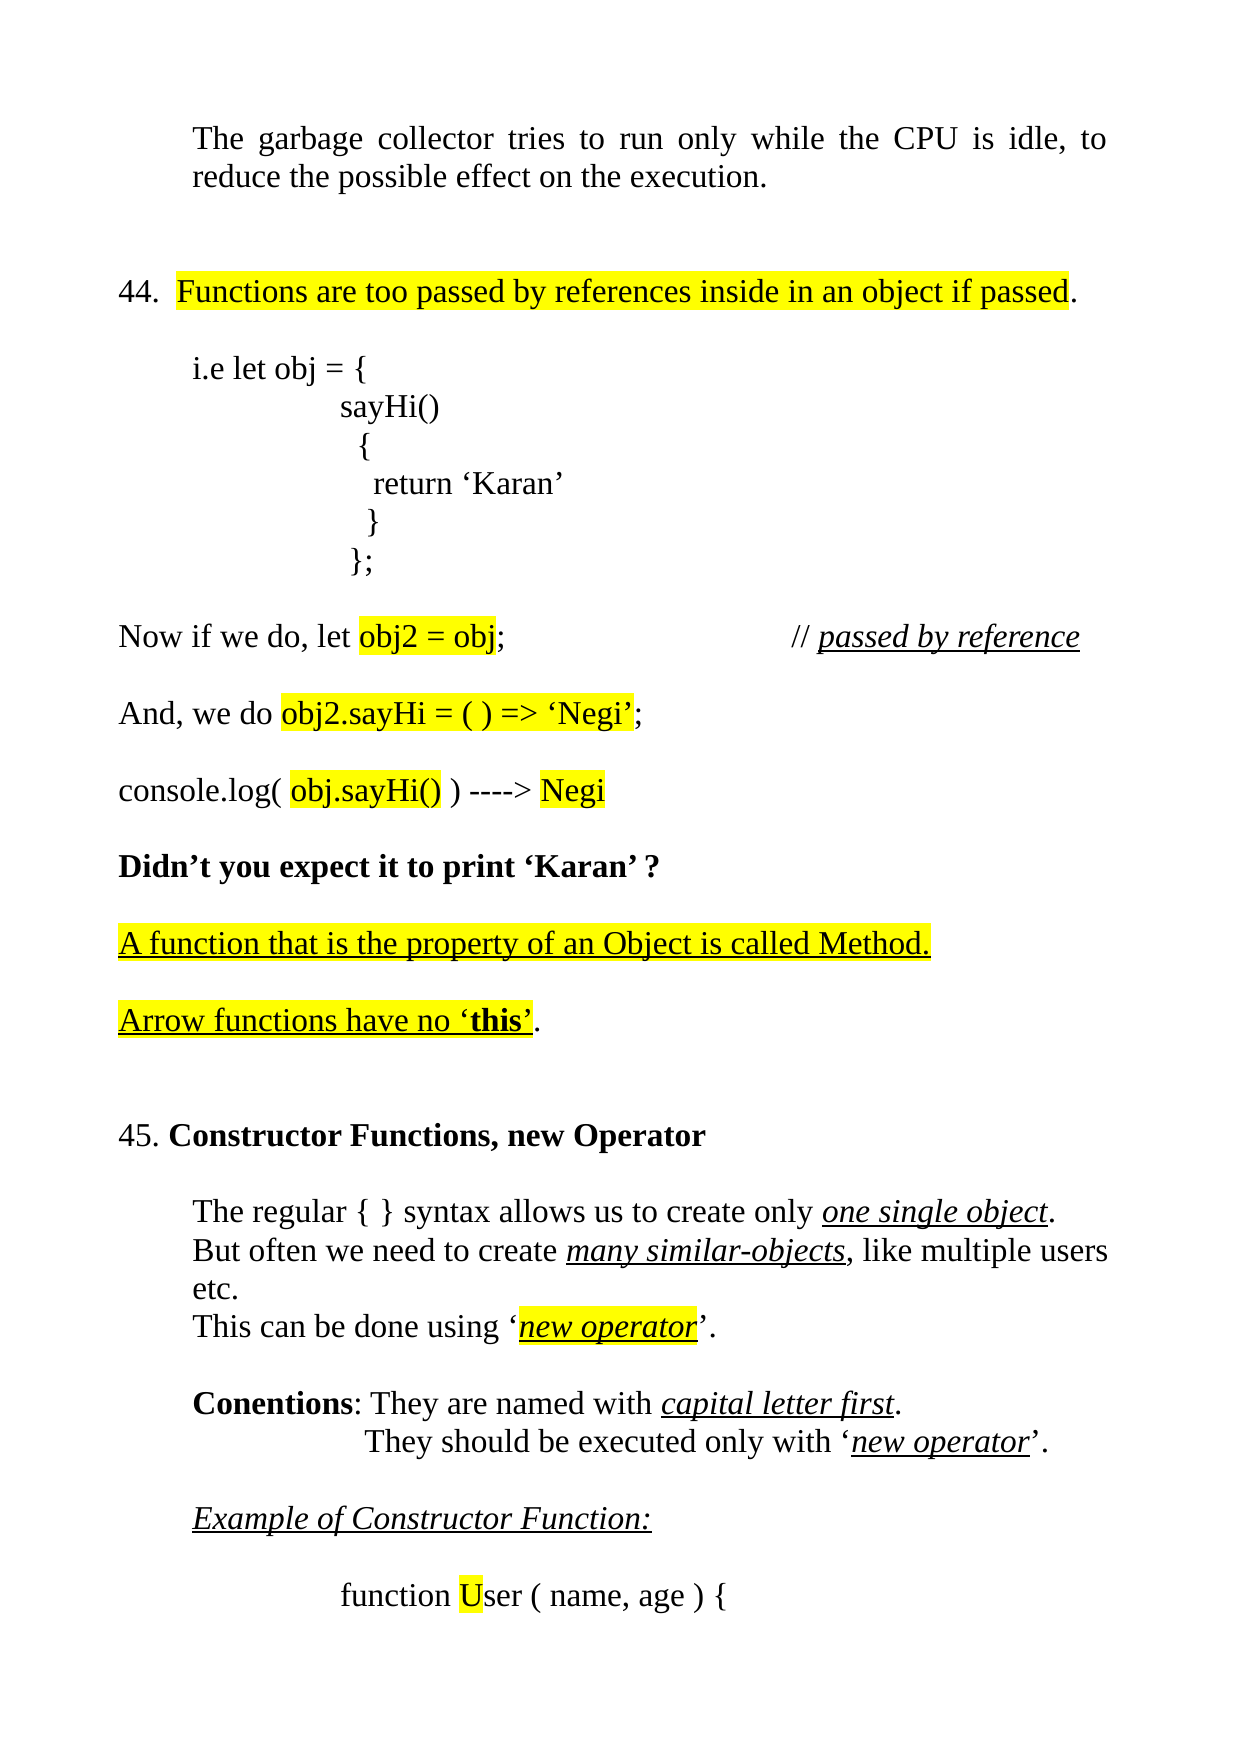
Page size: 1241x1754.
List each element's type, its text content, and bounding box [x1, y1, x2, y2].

text Conentions: They are named with capital letter first. [118, 1383, 1122, 1421]
text Example of Constructor Function: [118, 1498, 1122, 1536]
text etc. [118, 1268, 1122, 1306]
text This can be done using ‘new operator’. [118, 1306, 1122, 1345]
text return ‘Karan’ [118, 463, 1122, 501]
text console.log( obj.sayHi() ) ----> Negi [118, 770, 1122, 808]
text The regular { } syntax allows us to create only one single object. [118, 1191, 1122, 1230]
text Arrow functions have no ‘this’. [118, 1000, 1122, 1038]
text But often we need to create many similar-objects, like multiple users [118, 1230, 1122, 1268]
text 44. Functions are too passed by references inside in an object if passed. [118, 271, 1122, 310]
text Didn’t you expect it to print ‘Karan’ ? [118, 846, 1122, 885]
text 45. Constructor Functions, new Operator [118, 1115, 1122, 1153]
text The garbage collector tries to run only while the CPU is idle, to reduce the possible effect on the execution. [118, 118, 1122, 195]
text i.e let obj = { [118, 348, 1122, 386]
text { [118, 425, 1122, 463]
text function User ( name, age ) { [118, 1575, 1122, 1613]
text } [118, 501, 1122, 540]
text They should be executed only with ‘new operator’. [118, 1421, 1122, 1460]
text sayHi() [118, 386, 1122, 425]
text Now if we do, let obj2 = obj; // passed by reference [118, 616, 1122, 655]
text }; [118, 540, 1122, 578]
text And, we do obj2.sayHi = ( ) => ‘Negi’; [118, 693, 1122, 731]
text A function that is the property of an Object is called Method. [118, 923, 1122, 961]
